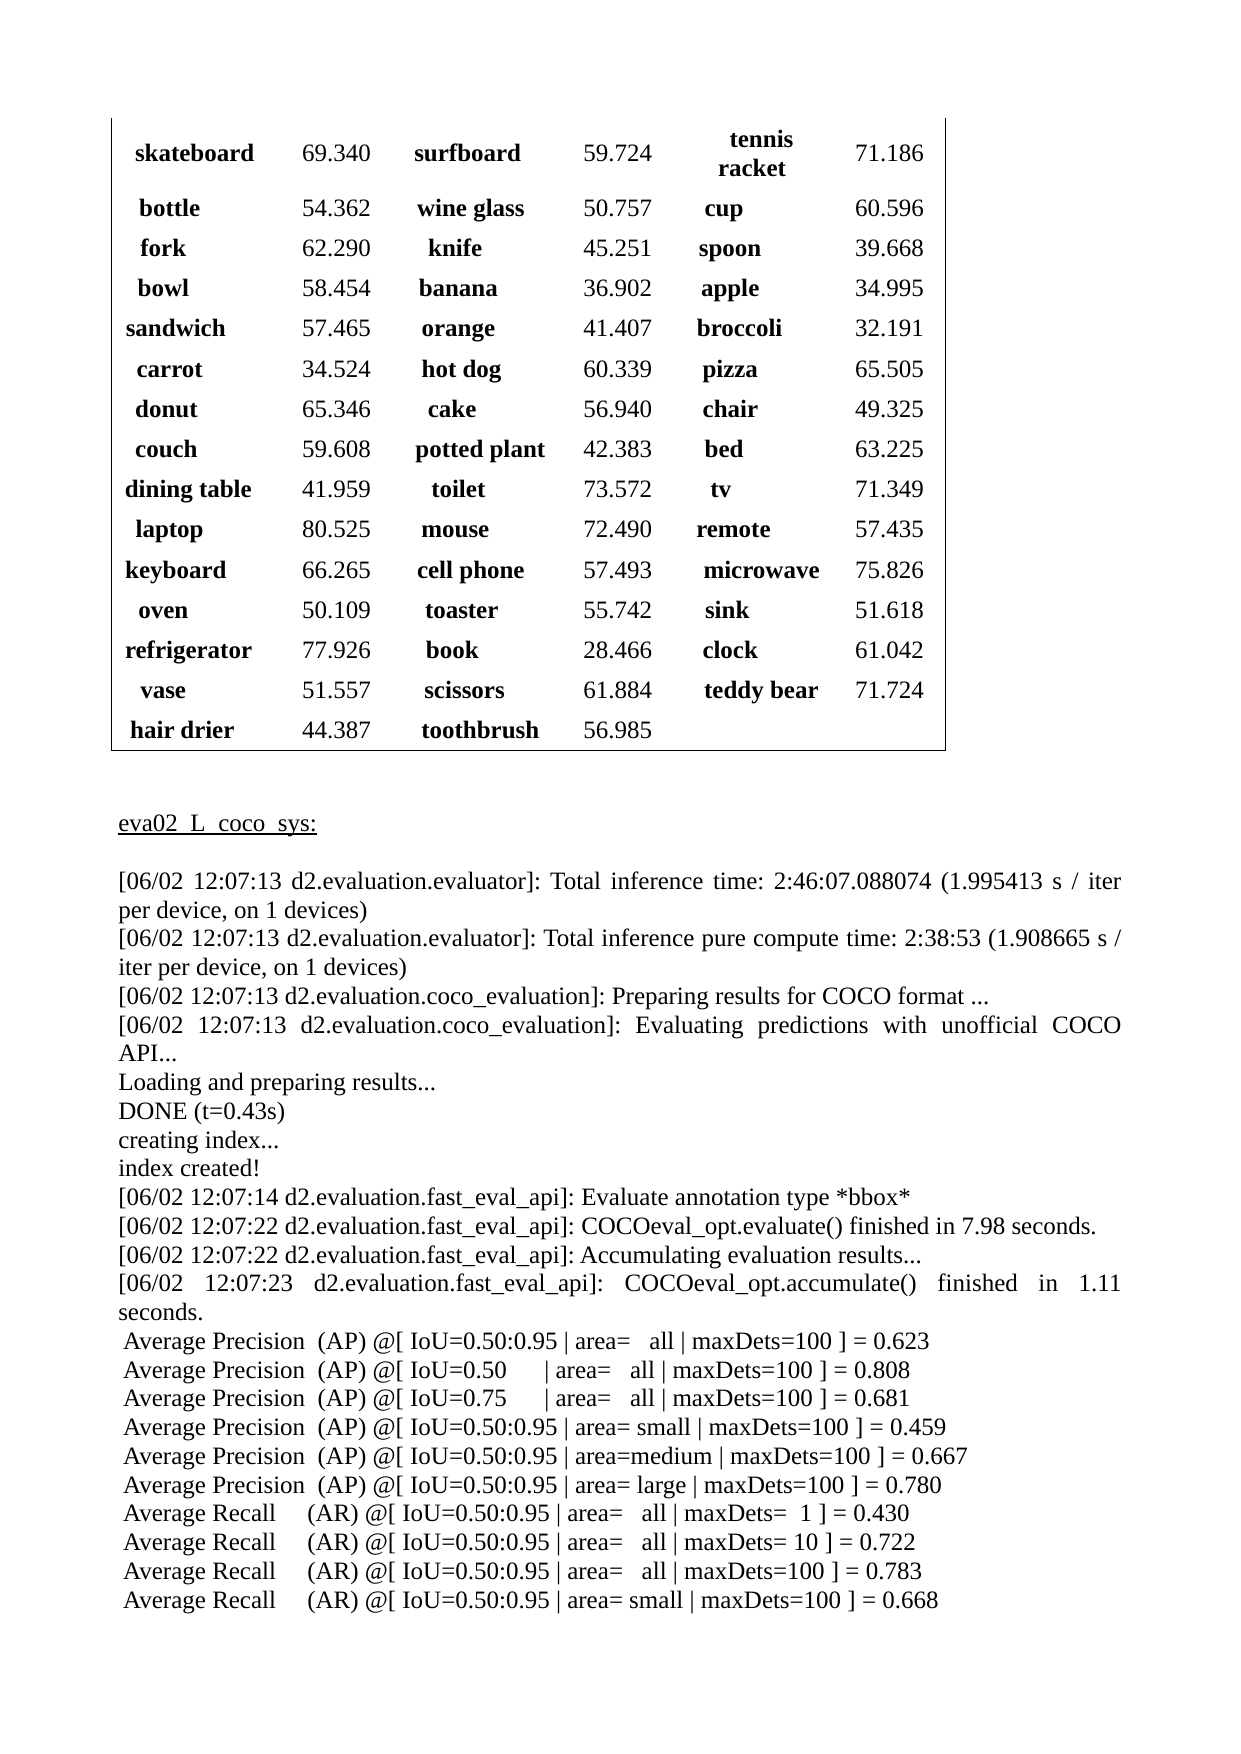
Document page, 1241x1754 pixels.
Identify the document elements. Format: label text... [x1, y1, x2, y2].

table_cell bottle [112, 187, 271, 227]
table_cell fork [112, 227, 271, 267]
table_cell [683, 710, 833, 750]
table_cell 41.959 [271, 469, 402, 509]
table_cell 59.608 [271, 428, 402, 468]
table_cell 28.466 [552, 629, 683, 669]
table_cell 42.383 [552, 428, 683, 468]
table_cell potted plant [402, 428, 552, 468]
table_cell 32.191 [833, 308, 945, 348]
table_cell toothbrush [402, 710, 552, 750]
table_cell wine glass [402, 187, 552, 227]
text [06/02 12:07:23 d2.evaluation.fast_eval_api]: COCOeval_opt.accumulate() finished in 1.11 seconds. [118, 1268, 1122, 1326]
table_cell oven [112, 589, 271, 629]
text Average Precision (AP) @[ IoU=0.50:0.95 | area=medium | maxDets=100 ] = 0.667 [118, 1441, 1122, 1470]
text [06/02 12:07:13 d2.evaluation.coco_evaluation]: Preparing results for COCO format ... [118, 981, 1122, 1010]
text Average Recall (AR) @[ IoU=0.50:0.95 | area= all | maxDets=100 ] = 0.783 [118, 1556, 1122, 1585]
table_cell toilet [402, 469, 552, 509]
table_cell dining table [112, 469, 271, 509]
table_cell 51.557 [271, 670, 402, 710]
text Loading and preparing results... [118, 1067, 1122, 1096]
table_cell apple [683, 268, 833, 308]
table_cell bed [683, 428, 833, 468]
table_cell 60.339 [552, 348, 683, 388]
table_cell 56.940 [552, 388, 683, 428]
text DONE (t=0.43s) [118, 1096, 1122, 1125]
table_cell 36.902 [552, 268, 683, 308]
table_cell 75.826 [833, 549, 945, 589]
table_cell sink [683, 589, 833, 629]
table_cell 57.493 [552, 549, 683, 589]
text Average Precision (AP) @[ IoU=0.50:0.95 | area= large | maxDets=100 ] = 0.780 [118, 1470, 1122, 1498]
table_cell 49.325 [833, 388, 945, 428]
text [06/02 12:07:14 d2.evaluation.fast_eval_api]: Evaluate annotation type *bbox* [118, 1182, 1122, 1211]
table_cell orange [402, 308, 552, 348]
table_cell cake [402, 388, 552, 428]
table_cell knife [402, 227, 552, 267]
table_cell keyboard [112, 549, 271, 589]
table_cell 39.668 [833, 227, 945, 267]
table_cell spoon [683, 227, 833, 267]
table_cell 55.742 [552, 589, 683, 629]
table_cell 34.995 [833, 268, 945, 308]
table_cell couch [112, 428, 271, 468]
table_cell clock [683, 629, 833, 669]
table_cell 56.985 [552, 710, 683, 750]
table_cell teddy bear [683, 670, 833, 710]
text [06/02 12:07:22 d2.evaluation.fast_eval_api]: COCOeval_opt.evaluate() finished in 7.98 seconds. [118, 1211, 1122, 1240]
table_cell 61.884 [552, 670, 683, 710]
text [06/02 12:07:22 d2.evaluation.fast_eval_api]: Accumulating evaluation results... [118, 1240, 1122, 1268]
table_cell donut [112, 388, 271, 428]
table_cell 80.525 [271, 509, 402, 549]
table_cell cup [683, 187, 833, 227]
table_cell 71.349 [833, 469, 945, 509]
table_cell 54.362 [271, 187, 402, 227]
table_cell cell phone [402, 549, 552, 589]
table_cell 58.454 [271, 268, 402, 308]
text [06/02 12:07:13 d2.evaluation.coco_evaluation]: Evaluating predictions with unofficial COCO API... [118, 1010, 1122, 1067]
table_cell broccoli [683, 308, 833, 348]
table_cell hair drier [112, 710, 271, 750]
table_cell 65.346 [271, 388, 402, 428]
text Average Precision (AP) @[ IoU=0.50:0.95 | area= all | maxDets=100 ] = 0.623 [118, 1326, 1122, 1355]
table_cell skateboard [112, 118, 271, 187]
table_cell 71.724 [833, 670, 945, 710]
table_cell 77.926 [271, 629, 402, 669]
table_cell tennis racket [683, 118, 833, 187]
table_cell 72.490 [552, 509, 683, 549]
table_cell 69.340 [271, 118, 402, 187]
table_cell remote [683, 509, 833, 549]
table_cell chair [683, 388, 833, 428]
text [06/02 12:07:13 d2.evaluation.evaluator]: Total inference time: 2:46:07.088074 (1.995413 s / iter per device, on 1 devices) [118, 866, 1122, 923]
table_cell surfboard [402, 118, 552, 187]
text [06/02 12:07:13 d2.evaluation.evaluator]: Total inference pure compute time: 2:38:53 (1.908665 s / iter per device, on 1 devices) [118, 923, 1122, 981]
table_cell 62.290 [271, 227, 402, 267]
table_cell [833, 710, 945, 750]
table_cell pizza [683, 348, 833, 388]
table_cell sandwich [112, 308, 271, 348]
table_cell laptop [112, 509, 271, 549]
text Average Precision (AP) @[ IoU=0.50 | area= all | maxDets=100 ] = 0.808 [118, 1355, 1122, 1383]
table_cell 45.251 [552, 227, 683, 267]
text Average Recall (AR) @[ IoU=0.50:0.95 | area= all | maxDets= 1 ] = 0.430 [118, 1498, 1122, 1527]
text Average Recall (AR) @[ IoU=0.50:0.95 | area= all | maxDets= 10 ] = 0.722 [118, 1527, 1122, 1556]
table_cell 73.572 [552, 469, 683, 509]
table_cell 57.435 [833, 509, 945, 549]
table_cell hot dog [402, 348, 552, 388]
table_cell 61.042 [833, 629, 945, 669]
text Average Recall (AR) @[ IoU=0.50:0.95 | area= small | maxDets=100 ] = 0.668 [118, 1585, 1122, 1613]
text Average Precision (AP) @[ IoU=0.50:0.95 | area= small | maxDets=100 ] = 0.459 [118, 1412, 1122, 1441]
table_cell 59.724 [552, 118, 683, 187]
table_cell 71.186 [833, 118, 945, 187]
table_cell 34.524 [271, 348, 402, 388]
table_cell 50.109 [271, 589, 402, 629]
table_cell 57.465 [271, 308, 402, 348]
table_cell microwave [683, 549, 833, 589]
table_cell 41.407 [552, 308, 683, 348]
table_cell 65.505 [833, 348, 945, 388]
table_cell 50.757 [552, 187, 683, 227]
table_cell scissors [402, 670, 552, 710]
table_cell 60.596 [833, 187, 945, 227]
table_cell bowl [112, 268, 271, 308]
table_cell 51.618 [833, 589, 945, 629]
table_cell vase [112, 670, 271, 710]
table_cell 66.265 [271, 549, 402, 589]
text index created! [118, 1153, 1122, 1182]
table_cell 44.387 [271, 710, 402, 750]
table_cell tv [683, 469, 833, 509]
table_cell toaster [402, 589, 552, 629]
text eva02_L_coco_sys: [118, 808, 1122, 837]
table_cell carrot [112, 348, 271, 388]
table_cell book [402, 629, 552, 669]
table_cell 63.225 [833, 428, 945, 468]
table_cell banana [402, 268, 552, 308]
table_cell refrigerator [112, 629, 271, 669]
text creating index... [118, 1125, 1122, 1153]
text Average Precision (AP) @[ IoU=0.75 | area= all | maxDets=100 ] = 0.681 [118, 1383, 1122, 1412]
table_cell mouse [402, 509, 552, 549]
